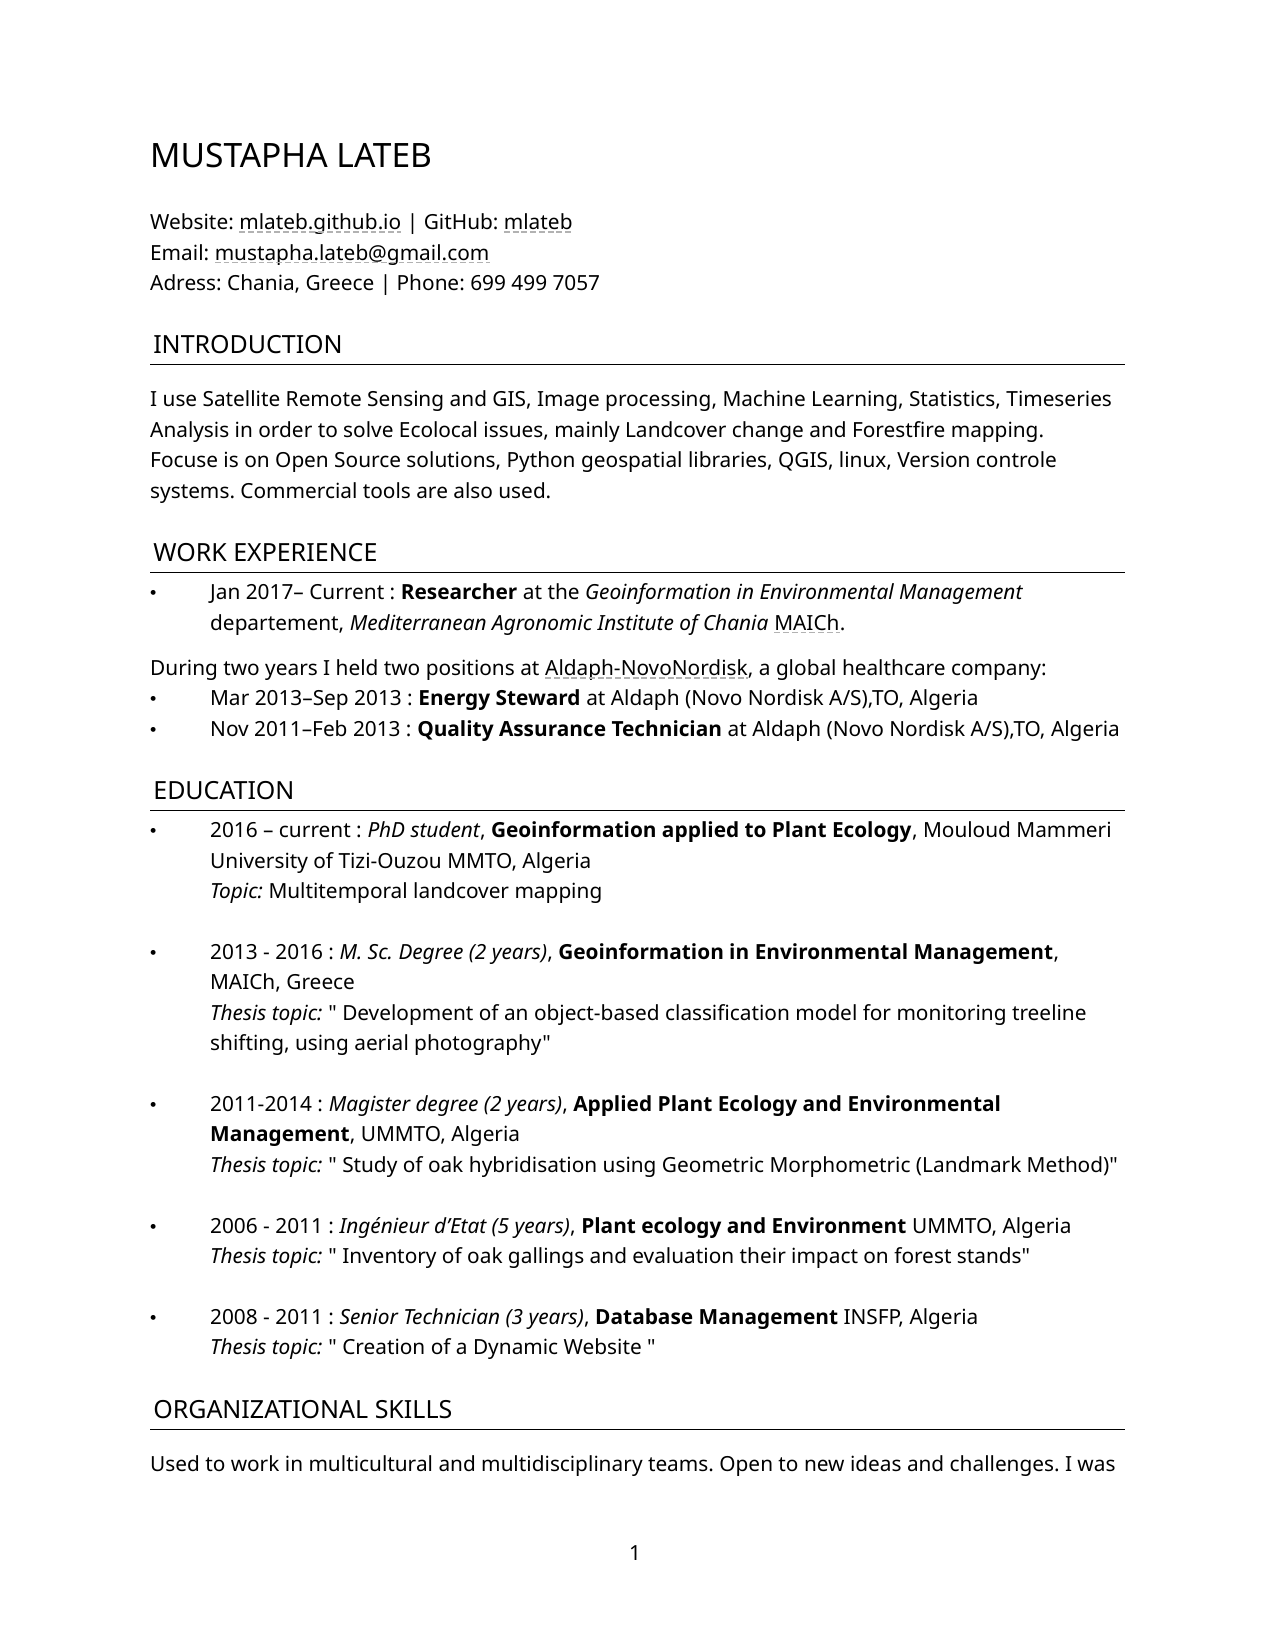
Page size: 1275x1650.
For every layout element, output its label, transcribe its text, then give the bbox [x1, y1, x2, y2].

text Used to work in multicultural and multidisciplinary teams. Open to new ideas and challenges. I was [150, 1449, 1125, 1477]
subtitle Education [150, 770, 1125, 810]
list 2016 – current : PhD student, Geoinformation applied to Plant Ecology, Mouloud Mammeri University of Tizi-Ouzou MMTO, Algeria Topic: Multitemporal landcover mapping [150, 815, 1125, 935]
text During two years I held two positions at Aldaph-NovoNordisk, a global healthcare company: [150, 653, 1125, 682]
list Nov 2011–Feb 2013 : Quality Assurance Technician at Aldaph (Novo Nordisk A/S),TO, Algeria [150, 714, 1125, 742]
list 2013 - 2016 : M. Sc. Degree (2 years), Geoinformation in Environmental Management, MAICh, Greece Thesis topic: " Development of an object-based classification model for monitoring treeline shifting, using aerial photography" [150, 937, 1125, 1087]
subtitle Introduction [150, 324, 1125, 364]
subtitle Work Experience [150, 532, 1125, 572]
list 2006 - 2011 : Ingénieur d’Etat (5 years), Plant ecology and Environment UMMTO, Algeria Thesis topic: " Inventory of oak gallings and evaluation their impact on forest stands" [150, 1211, 1125, 1300]
text Website: mlateb.github.io | GitHub: mlateb Email: mustapha.lateb@gmail.com Adress: Chania, Greece | Phone: 699 499 7057 [150, 207, 1125, 297]
list 2011-2014 : Magister degree (2 years), Applied Plant Ecology and Environmental Management, UMMTO, Algeria Thesis topic: " Study of oak hybridisation using Geometric Morphometric (Landmark Method)" [150, 1089, 1125, 1209]
text I use Satellite Remote Sensing and GIS, Image processing, Machine Learning, Statistics, Timeseries Analysis in order to solve Ecolocal issues, mainly Landcover change and Forestfire mapping. Focuse is on Open Source solutions, Python geospatial libraries, QGIS, linux, Version controle systems. Commercial tools are also used. [150, 384, 1125, 504]
subtitle Organizational Skills [150, 1388, 1125, 1429]
subtitle Mustapha Lateb [150, 131, 1125, 177]
list Mar 2013–Sep 2013 : Energy Steward at Aldaph (Novo Nordisk A/S),TO, Algeria [150, 683, 1125, 712]
list Jan 2017– Current : Researcher at the Geoinformation in Environmental Management departement, Mediterranean Agronomic Institute of Chania MAICh. [150, 577, 1125, 636]
list 2008 - 2011 : Senior Technician (3 years), Database Management INSFP, Algeria Thesis topic: " Creation of a Dynamic Website " [150, 1302, 1125, 1361]
